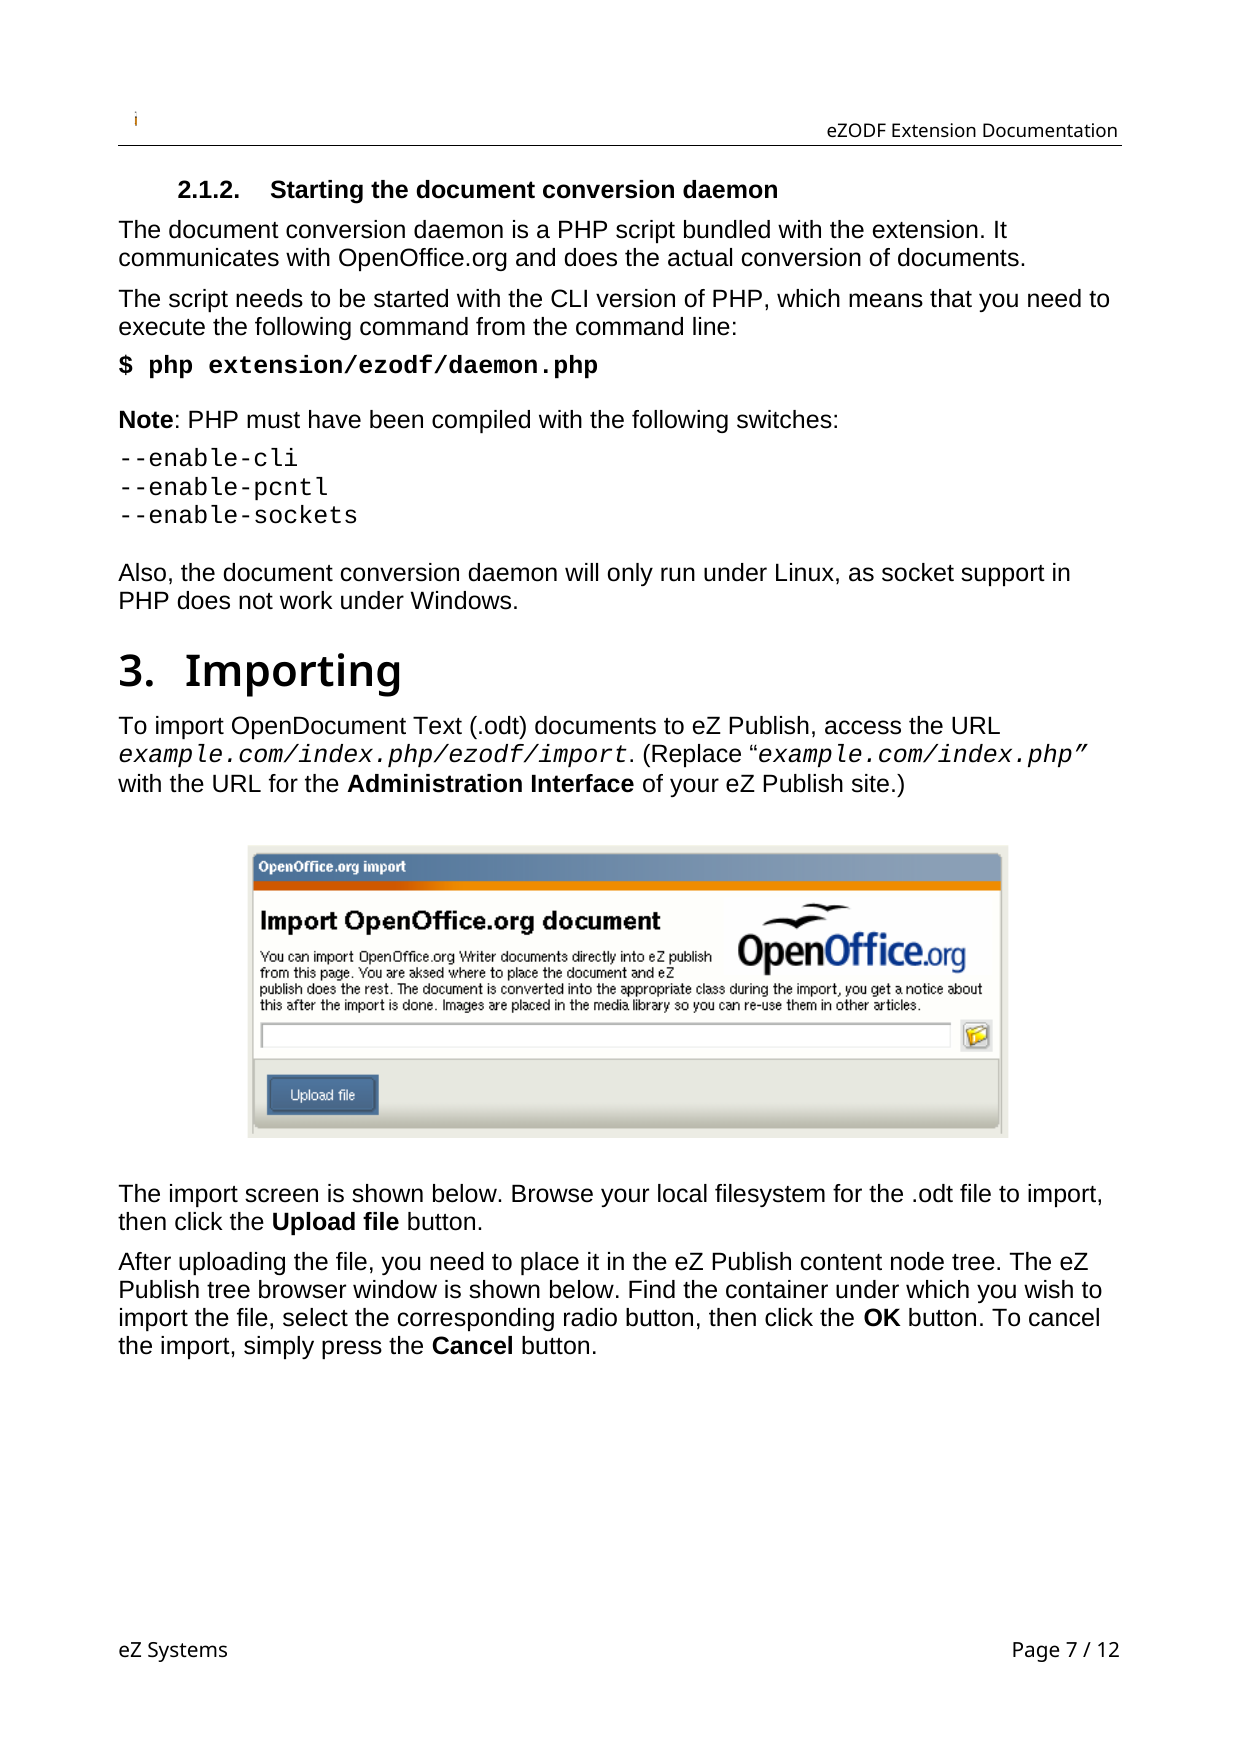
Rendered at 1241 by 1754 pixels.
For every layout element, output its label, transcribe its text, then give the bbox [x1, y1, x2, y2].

text The script needs to be started with the CLI version of PHP, which means that you need to execute the following command from the command line: [118, 284, 1122, 340]
subtitle Importing [118, 640, 1122, 699]
text --enable-cli --enable-pcntl --enable-sockets [118, 446, 1122, 531]
text The document conversion daemon is a PHP script bundled with the extension. It communicates with OpenOffice.org and does the actual conversion of documents. [118, 216, 1122, 272]
text Also, the document conversion daemon will only run under Linux, as socket support in PHP does not work under Windows. [118, 559, 1122, 615]
text $ php extension/ezodf/daemon.php [118, 353, 1122, 381]
text After uploading the file, you need to place it in the eZ Publish content node tree. The eZ Publish tree browser window is shown below. Find the container under which you wish to import the file, select the corresponding radio button, then click the OK button. To cancel the import, simply press the Cancel button. [118, 1248, 1122, 1360]
subtitle Starting the document conversion daemon [177, 175, 1122, 203]
text Note: PHP must have been compiled with the following switches: [118, 405, 1122, 433]
text The import screen is shown below. Browse your local filesystem for the .odt file to import, then click the Upload file button. [118, 811, 1122, 1235]
text To import OpenDocument Text (.odt) documents to eZ Publish, access the URL example.com/index.php/ezodf/import. (Replace “example.com/index.php” with the URL for the Administration Interface of your eZ Publish site.) [118, 712, 1122, 798]
picture [247, 845, 1009, 1138]
